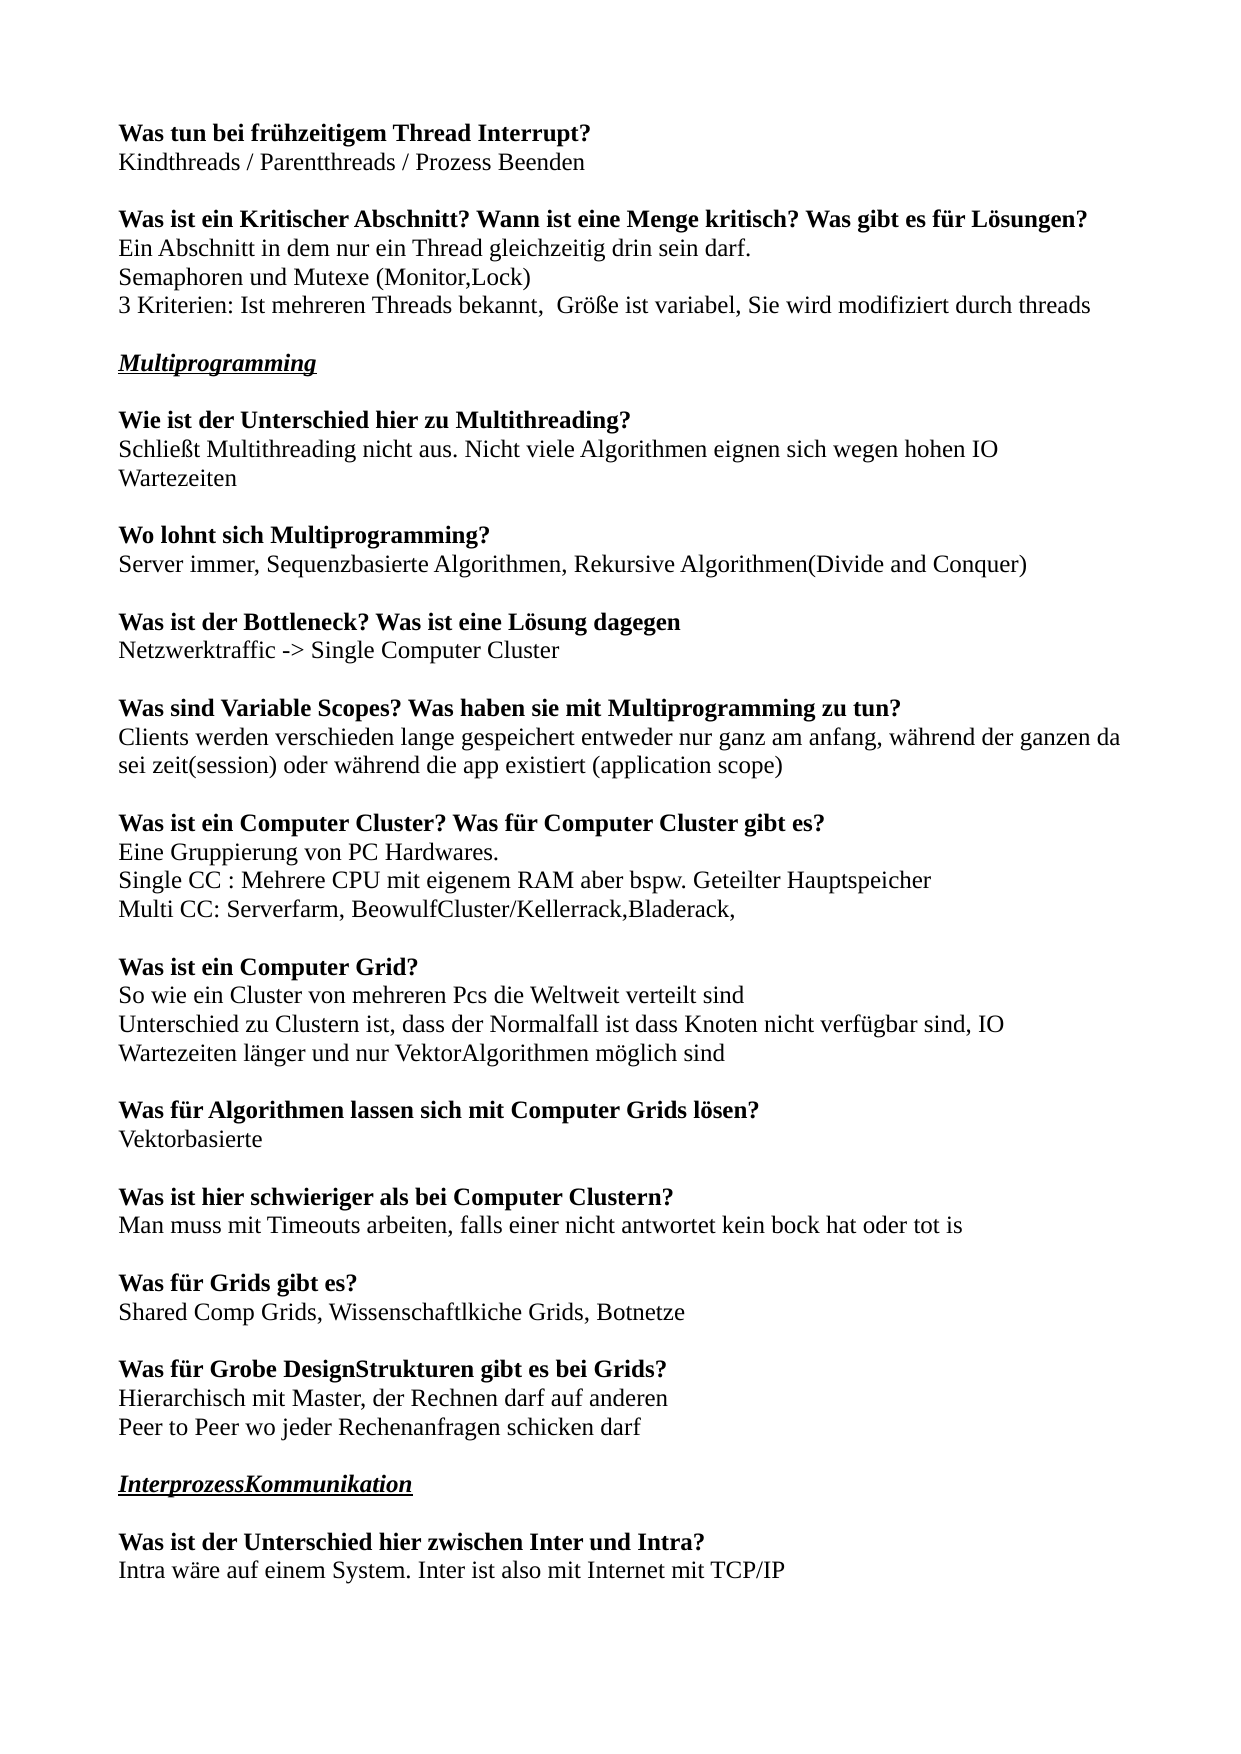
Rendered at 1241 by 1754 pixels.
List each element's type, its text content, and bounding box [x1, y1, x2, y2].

text Semaphoren und Mutexe (Monitor,Lock) [118, 262, 1122, 291]
text Hierarchisch mit Master, der Rechnen darf auf anderen [118, 1383, 1122, 1412]
text Was für Grids gibt es? [118, 1268, 1122, 1297]
text Clients werden verschieden lange gespeichert entweder nur ganz am anfang, während der ganzen da sei zeit(session) oder während die app existiert (application scope) [118, 722, 1122, 779]
text Eine Gruppierung von PC Hardwares. [118, 837, 1122, 866]
text Was ist hier schwieriger als bei Computer Clustern? [118, 1182, 1122, 1211]
text Was ist ein Computer Cluster? Was für Computer Cluster gibt es? [118, 808, 1122, 837]
text Was ist der Unterschied hier zwischen Inter und Intra? [118, 1527, 1122, 1556]
text Kindthreads / Parentthreads / Prozess Beenden [118, 147, 1122, 176]
text Wie ist der Unterschied hier zu Multithreading? [118, 406, 1122, 434]
text Server immer, Sequenzbasierte Algorithmen, Rekursive Algorithmen(Divide and Conquer) [118, 549, 1122, 578]
text Was ist ein Kritischer Abschnitt? Wann ist eine Menge kritisch? Was gibt es für Lösungen? [118, 204, 1122, 233]
text Was sind Variable Scopes? Was haben sie mit Multiprogramming zu tun? [118, 693, 1122, 722]
text Was für Grobe DesignStrukturen gibt es bei Grids? [118, 1354, 1122, 1383]
text Single CC : Mehrere CPU mit eigenem RAM aber bspw. Geteilter Hauptspeicher [118, 866, 1122, 894]
text Multi CC: Serverfarm, BeowulfCluster/Kellerrack,Bladerack, [118, 894, 1122, 923]
text 3 Kriterien: Ist mehreren Threads bekannt, Größe ist variabel, Sie wird modifiziert durch threads [118, 291, 1122, 319]
text Schließt Multithreading nicht aus. Nicht viele Algorithmen eignen sich wegen hohen IO Wartezeiten [118, 434, 1122, 492]
text Man muss mit Timeouts arbeiten, falls einer nicht antwortet kein bock hat oder tot is [118, 1211, 1122, 1239]
text Vektorbasierte [118, 1124, 1122, 1153]
text Was tun bei frühzeitigem Thread Interrupt? [118, 118, 1122, 147]
text Wo lohnt sich Multiprogramming? [118, 521, 1122, 549]
text Was für Algorithmen lassen sich mit Computer Grids lösen? [118, 1096, 1122, 1124]
text Was ist der Bottleneck? Was ist eine Lösung dagegen [118, 607, 1122, 636]
text InterprozessKommunikation [118, 1469, 1122, 1498]
text So wie ein Cluster von mehreren Pcs die Weltweit verteilt sind [118, 981, 1122, 1009]
text Netzwerktraffic -> Single Computer Cluster [118, 636, 1122, 664]
text Multiprogramming [118, 348, 1122, 377]
text Ein Abschnitt in dem nur ein Thread gleichzeitig drin sein darf. [118, 233, 1122, 262]
text Peer to Peer wo jeder Rechenanfragen schicken darf [118, 1412, 1122, 1441]
text Intra wäre auf einem System. Inter ist also mit Internet mit TCP/IP [118, 1556, 1122, 1584]
text Unterschied zu Clustern ist, dass der Normalfall ist dass Knoten nicht verfügbar sind, IO Wartezeiten länger und nur VektorAlgorithmen möglich sind [118, 1009, 1122, 1067]
text Was ist ein Computer Grid? [118, 952, 1122, 981]
text Shared Comp Grids, Wissenschaftlkiche Grids, Botnetze [118, 1297, 1122, 1326]
